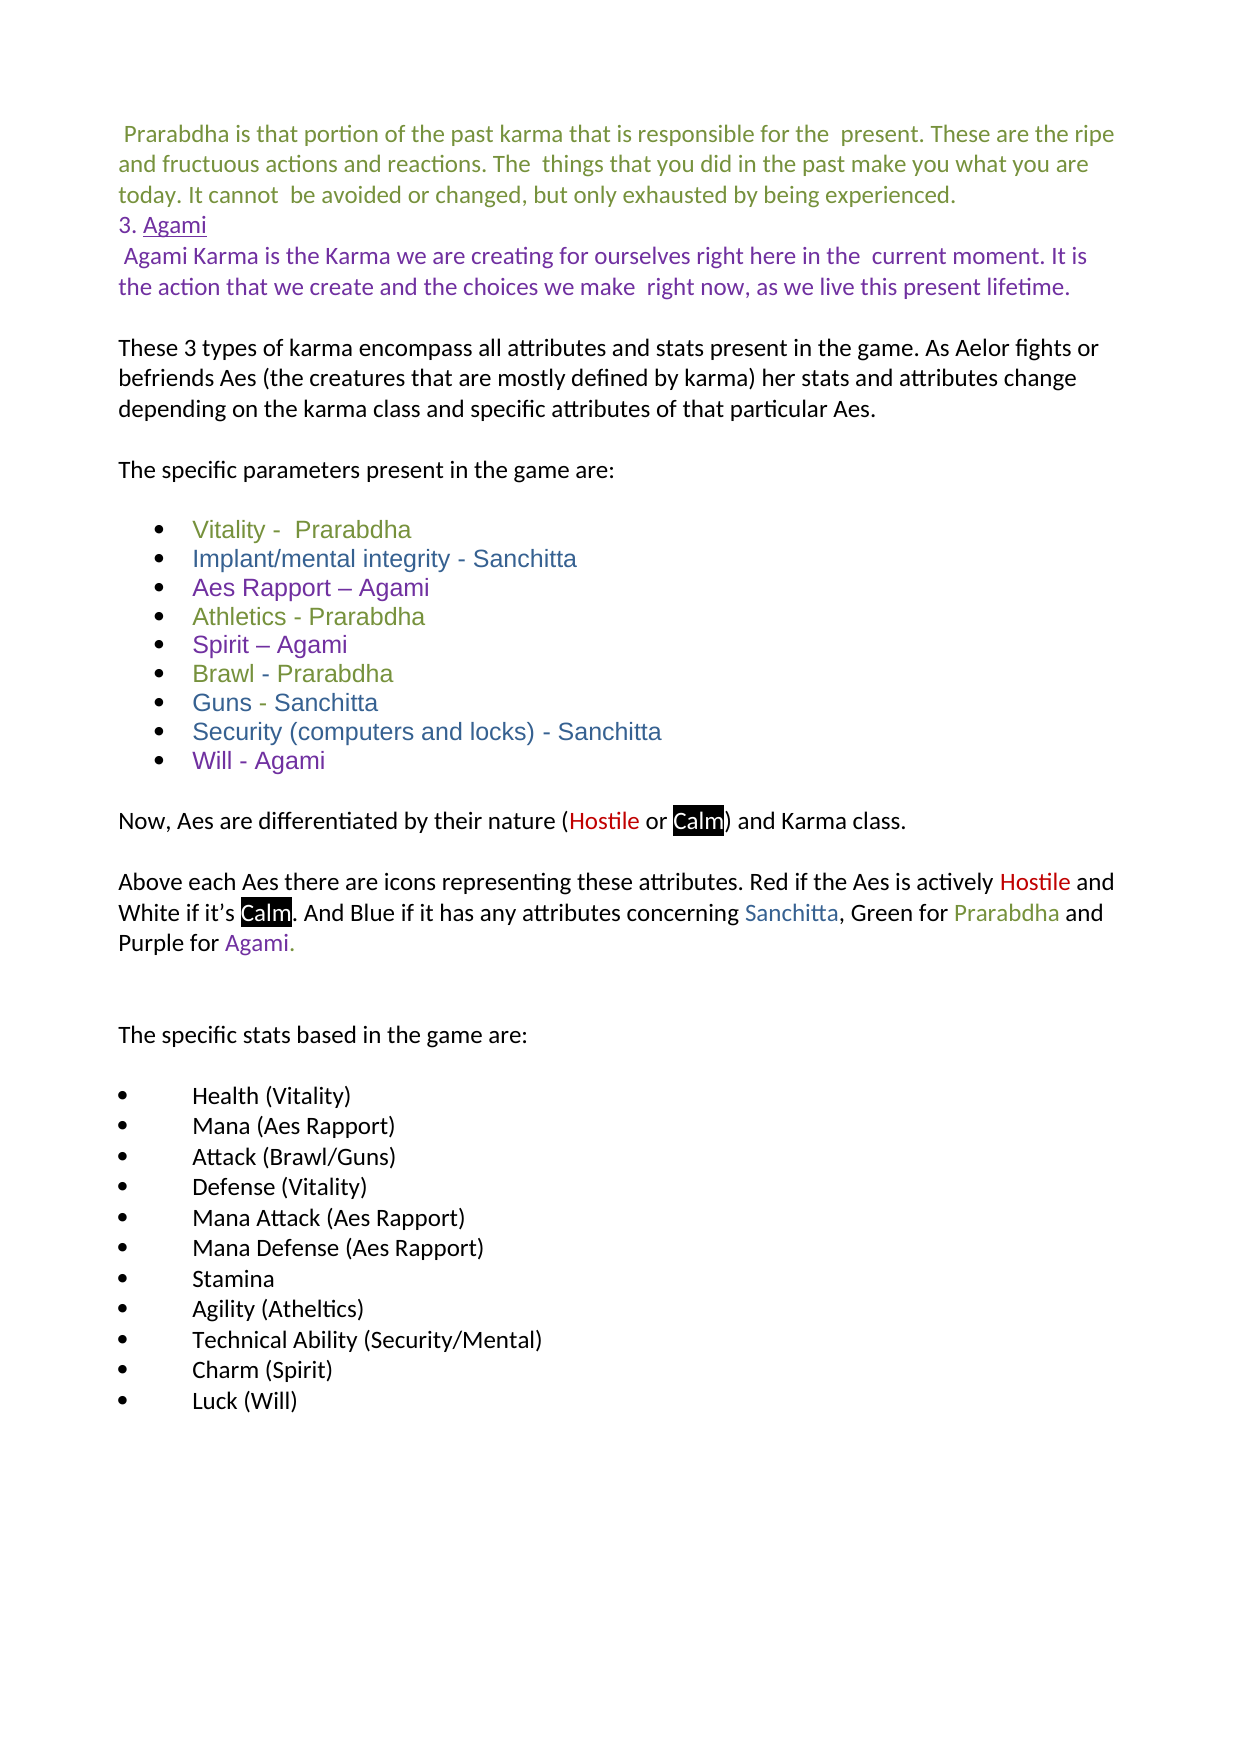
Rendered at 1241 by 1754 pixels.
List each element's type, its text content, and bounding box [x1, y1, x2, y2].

text These 3 types of karma encompass all attributes and stats present in the game. As Aelor fights or befriends Aes (the creatures that are mostly defined by karma) her stats and attributes change depending on the karma class and specific attributes of that particular Aes. [118, 332, 1122, 423]
list Luck (Will) [118, 1385, 1122, 1416]
list Defense (Vitality) [118, 1171, 1122, 1202]
list Health (Vitality) [118, 1080, 1122, 1110]
list Mana Defense (Aes Rapport) [118, 1232, 1122, 1263]
list Security (computers and locks) - Sanchitta [154, 717, 1122, 746]
list Attack (Brawl/Guns) [118, 1141, 1122, 1171]
list Agility (Atheltics) [118, 1293, 1122, 1324]
list Charm (Spirit) [118, 1354, 1122, 1385]
list Aes Rapport – Agami [154, 573, 1122, 601]
text Now, Aes are differentiated by their nature (Hostile or Calm) and Karma class. [118, 805, 1122, 836]
list Athletics - Prarabdha [154, 601, 1122, 630]
text The specific stats based in the game are: [118, 1019, 1122, 1049]
list Stamina [118, 1263, 1122, 1293]
list Will - Agami [154, 746, 1122, 774]
list 3. Agami Agami Karma is the Karma we are creating for ourselves right here in the current moment. It is the action that we create and the choices we make right now, as we live this present lifetime. [118, 210, 1122, 301]
list Mana (Aes Rapport) [118, 1110, 1122, 1141]
list Guns - Sanchitta [154, 688, 1122, 717]
text Above each Aes there are icons representing these attributes. Red if the Aes is actively Hostile and White if it’s Calm. And Blue if it has any attributes concerning Sanchitta, Green for Prarabdha and Purple for Agami. [118, 866, 1122, 958]
list Prarabdha is that portion of the past karma that is responsible for the present. These are the ripe and fructuous actions and reactions. The things that you did in the past make you what you are today. It cannot be avoided or changed, but only exhausted by being experienced. [118, 118, 1122, 210]
list Technical Ability (Security/Mental) [118, 1324, 1122, 1354]
list Spirit – Agami [154, 630, 1122, 659]
list Vitality - Prarabdha [154, 515, 1122, 544]
text The specific parameters present in the game are: [118, 454, 1122, 484]
list Mana Attack (Aes Rapport) [118, 1202, 1122, 1232]
list Brawl - Prarabdha [154, 659, 1122, 688]
list Implant/mental integrity - Sanchitta [154, 544, 1122, 573]
